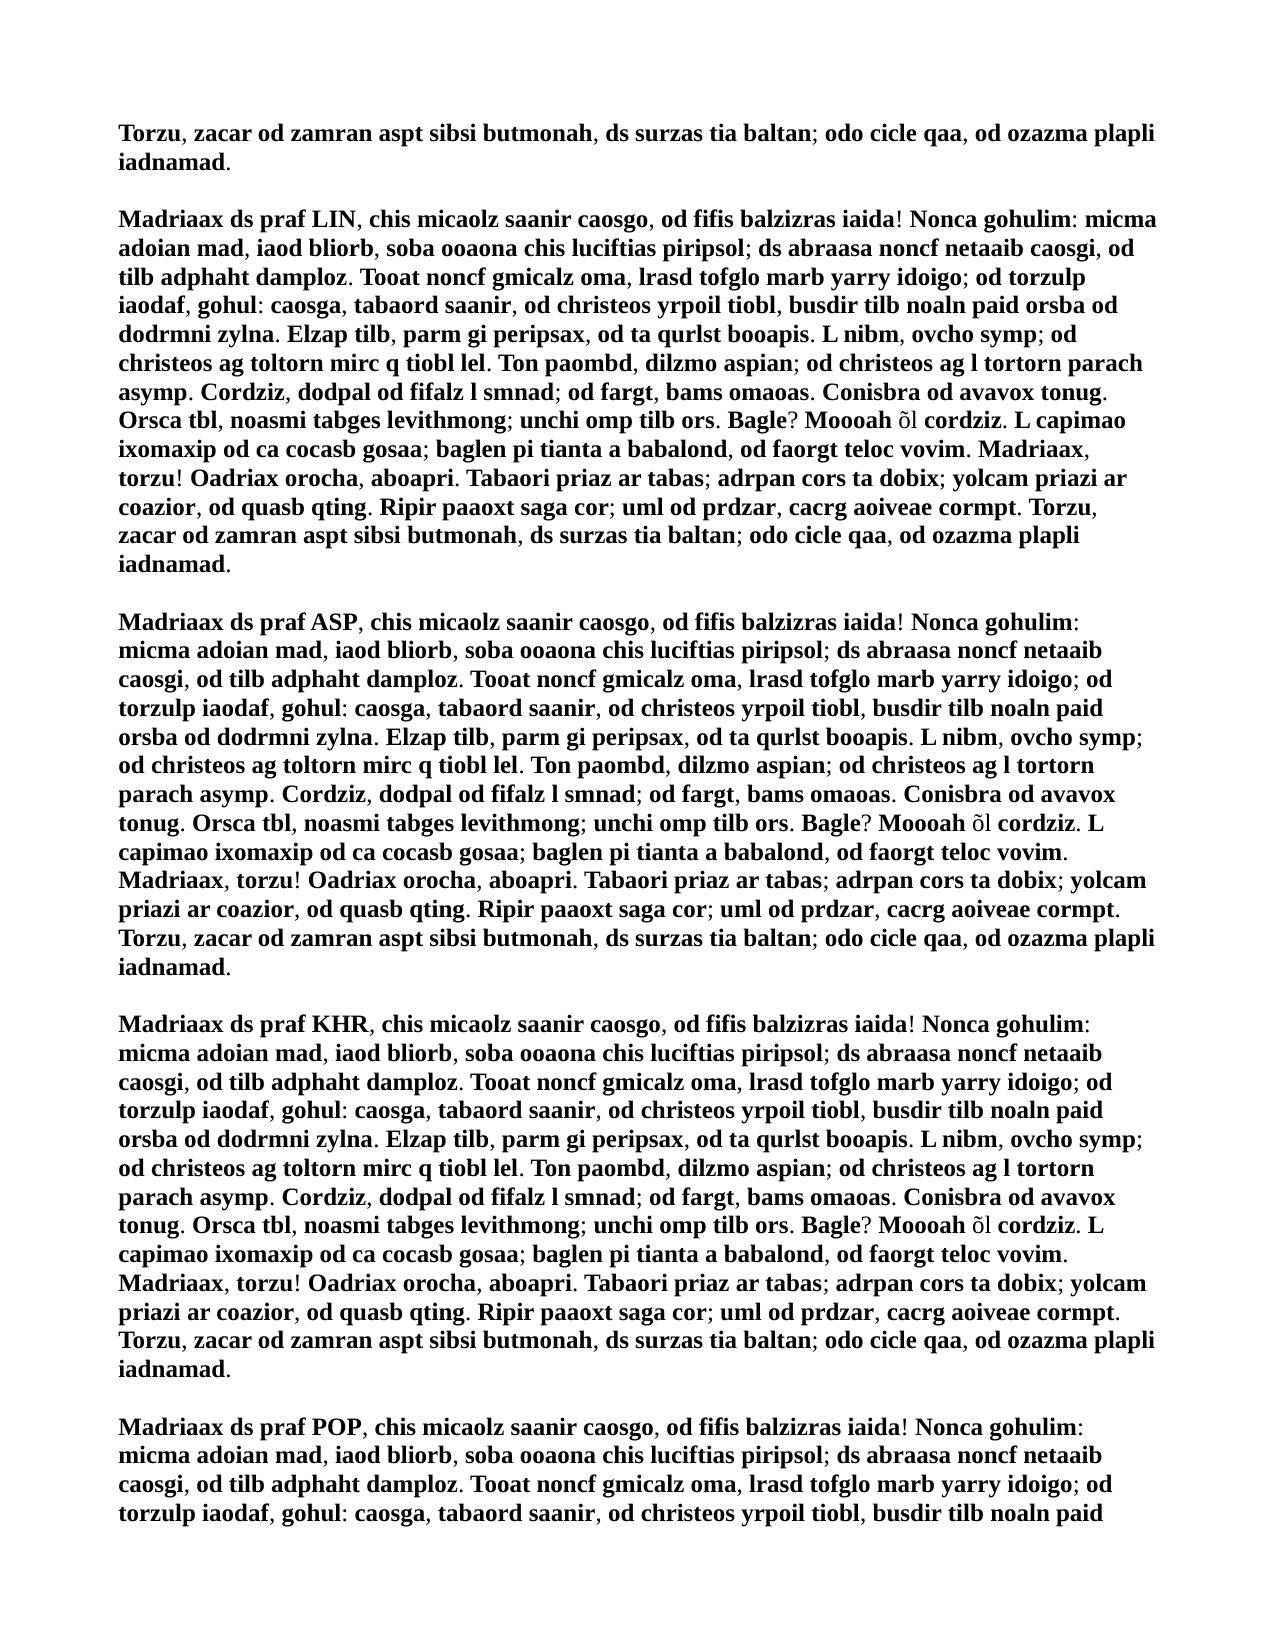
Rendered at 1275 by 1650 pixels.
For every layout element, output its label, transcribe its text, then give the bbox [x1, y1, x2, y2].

text Torzu, zacar od zamran aspt sibsi butmonah, ds surzas tia baltan; odo cicle qaa, od ozazma plapli iadnamad. [118, 118, 1157, 176]
text Madriaax ds praf ASP, chis micaolz saanir caosgo, od fifis balzizras iaida! Nonca gohulim: micma adoian mad, iaod bliorb, soba ooaona chis luciftias piripsol; ds abraasa noncf netaaib caosgi, od tilb adphaht damploz. Tooat noncf gmicalz oma, lrasd tofglo marb yarry idoigo; od torzulp iaodaf, gohul: caosga, tabaord saanir, od christeos yrpoil tiobl, busdir tilb noaln paid orsba od dodrmni zylna. Elzap tilb, parm gi peripsax, od ta qurlst booapis. L nibm, ovcho symp; od christeos ag toltorn mirc q tiobl lel. Ton paombd, dilzmo aspian; od christeos ag l tortorn parach asymp. Cordziz, dodpal od fifalz l smnad; od fargt, bams omaoas. Conisbra od avavox tonug. Orsca tbl, noasmi tabges levithmong; unchi omp tilb ors. Bagle? Moooah õl cordziz. L capimao ixomaxip od ca cocasb gosaa; baglen pi tianta a babalond, od faorgt teloc vovim. Madriaax, torzu! Oadriax orocha, aboapri. Tabaori priaz ar tabas; adrpan cors ta dobix; yolcam priazi ar coazior, od quasb qting. Ripir paaoxt saga cor; uml od prdzar, cacrg aoiveae cormpt. Torzu, zacar od zamran aspt sibsi butmonah, ds surzas tia baltan; odo cicle qaa, od ozazma plapli iadnamad. [118, 607, 1157, 981]
text Madriaax ds praf KHR, chis micaolz saanir caosgo, od fifis balzizras iaida! Nonca gohulim: micma adoian mad, iaod bliorb, soba ooaona chis luciftias piripsol; ds abraasa noncf netaaib caosgi, od tilb adphaht damploz. Tooat noncf gmicalz oma, lrasd tofglo marb yarry idoigo; od torzulp iaodaf, gohul: caosga, tabaord saanir, od christeos yrpoil tiobl, busdir tilb noaln paid orsba od dodrmni zylna. Elzap tilb, parm gi peripsax, od ta qurlst booapis. L nibm, ovcho symp; od christeos ag toltorn mirc q tiobl lel. Ton paombd, dilzmo aspian; od christeos ag l tortorn parach asymp. Cordziz, dodpal od fifalz l smnad; od fargt, bams omaoas. Conisbra od avavox tonug. Orsca tbl, noasmi tabges levithmong; unchi omp tilb ors. Bagle? Moooah õl cordziz. L capimao ixomaxip od ca cocasb gosaa; baglen pi tianta a babalond, od faorgt teloc vovim. Madriaax, torzu! Oadriax orocha, aboapri. Tabaori priaz ar tabas; adrpan cors ta dobix; yolcam priazi ar coazior, od quasb qting. Ripir paaoxt saga cor; uml od prdzar, cacrg aoiveae cormpt. Torzu, zacar od zamran aspt sibsi butmonah, ds surzas tia baltan; odo cicle qaa, od ozazma plapli iadnamad. [118, 1009, 1157, 1383]
text Madriaax ds praf LIN, chis micaolz saanir caosgo, od fifis balzizras iaida! Nonca gohulim: micma adoian mad, iaod bliorb, soba ooaona chis luciftias piripsol; ds abraasa noncf netaaib caosgi, od tilb adphaht damploz. Tooat noncf gmicalz oma, lrasd tofglo marb yarry idoigo; od torzulp iaodaf, gohul: caosga, tabaord saanir, od christeos yrpoil tiobl, busdir tilb noaln paid orsba od dodrmni zylna. Elzap tilb, parm gi peripsax, od ta qurlst booapis. L nibm, ovcho symp; od christeos ag toltorn mirc q tiobl lel. Ton paombd, dilzmo aspian; od christeos ag l tortorn parach asymp. Cordziz, dodpal od fifalz l smnad; od fargt, bams omaoas. Conisbra od avavox tonug. Orsca tbl, noasmi tabges levithmong; unchi omp tilb ors. Bagle? Moooah õl cordziz. L capimao ixomaxip od ca cocasb gosaa; baglen pi tianta a babalond, od faorgt teloc vovim. Madriaax, torzu! Oadriax orocha, aboapri. Tabaori priaz ar tabas; adrpan cors ta dobix; yolcam priazi ar coazior, od quasb qting. Ripir paaoxt saga cor; uml od prdzar, cacrg aoiveae cormpt. Torzu, zacar od zamran aspt sibsi butmonah, ds surzas tia baltan; odo cicle qaa, od ozazma plapli iadnamad. [118, 204, 1157, 578]
text Madriaax ds praf POP, chis micaolz saanir caosgo, od fifis balzizras iaida! Nonca gohulim: micma adoian mad, iaod bliorb, soba ooaona chis luciftias piripsol; ds abraasa noncf netaaib caosgi, od tilb adphaht damploz. Tooat noncf gmicalz oma, lrasd tofglo marb yarry idoigo; od torzulp iaodaf, gohul: caosga, tabaord saanir, od christeos yrpoil tiobl, busdir tilb noaln paid [118, 1412, 1157, 1527]
